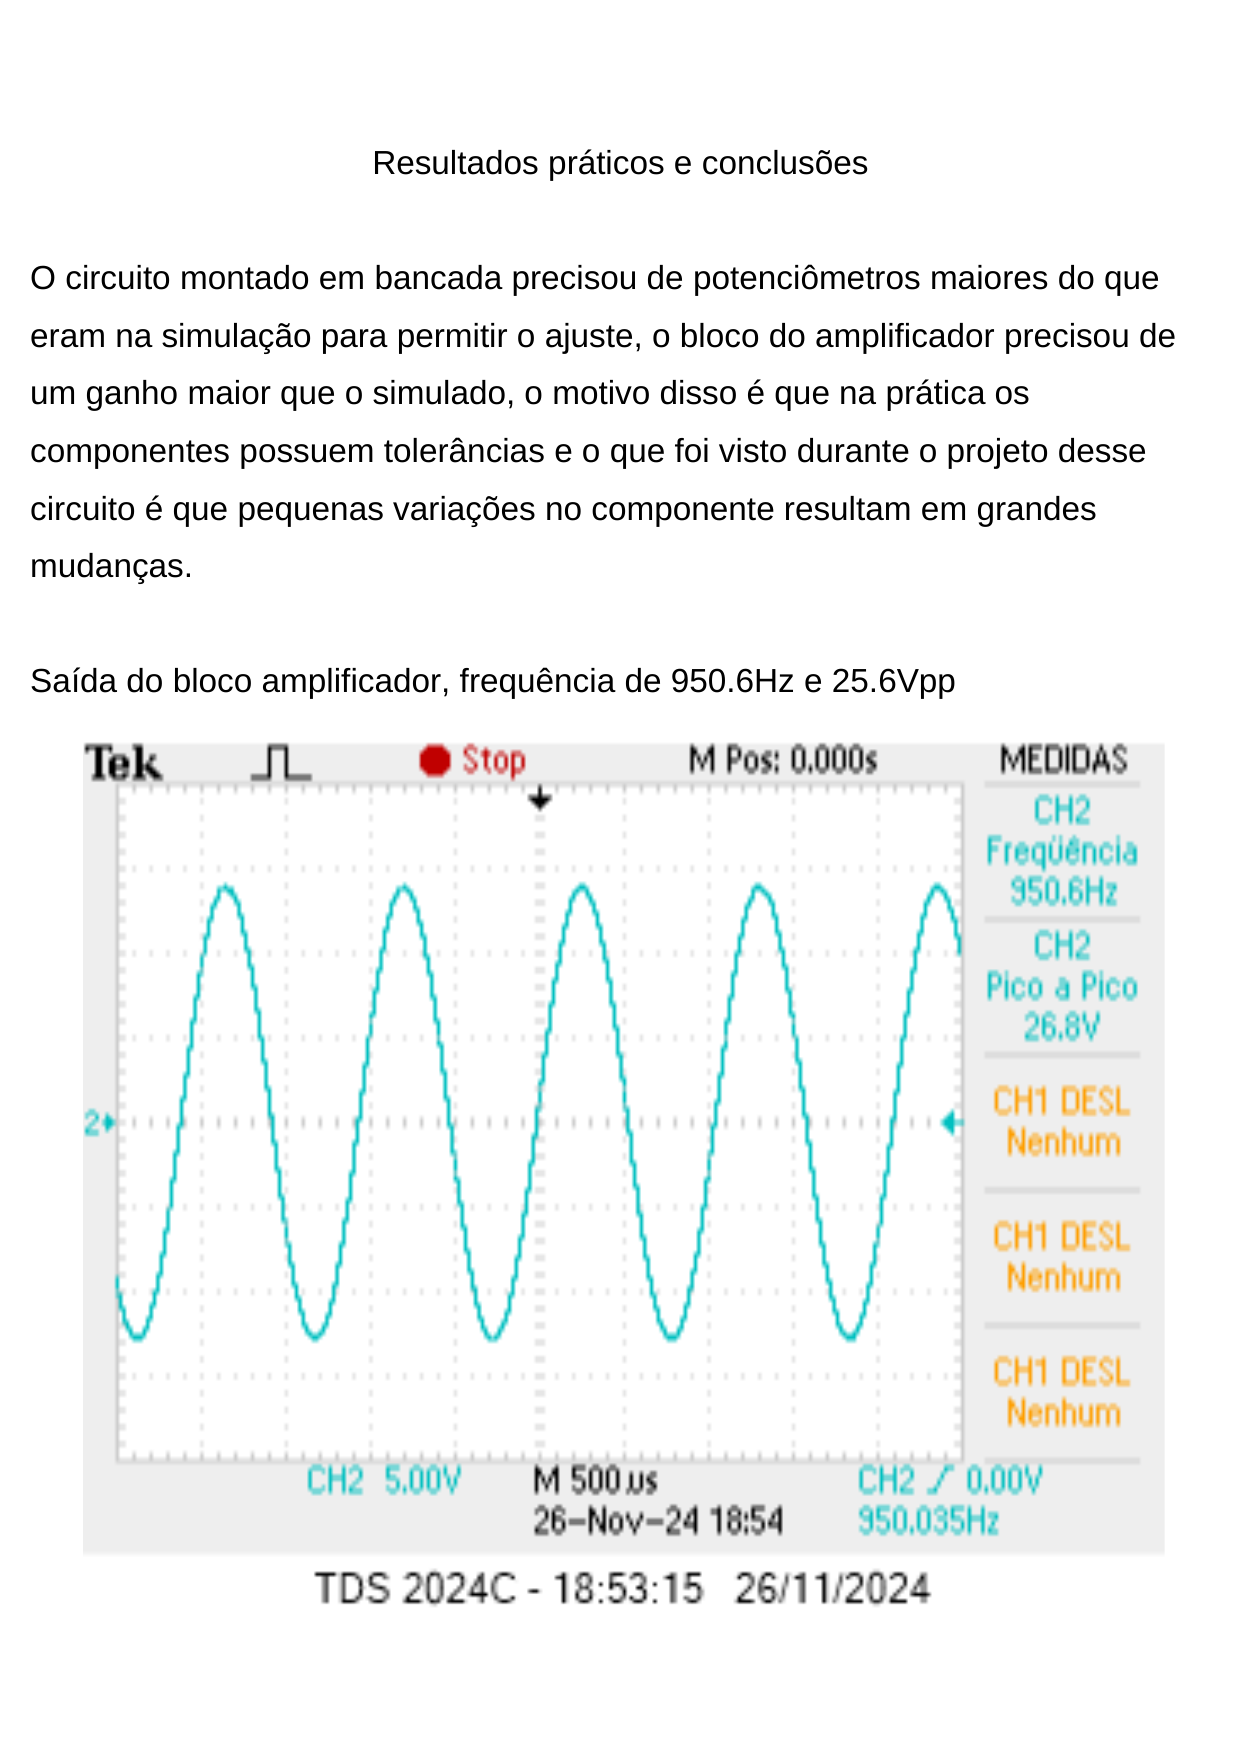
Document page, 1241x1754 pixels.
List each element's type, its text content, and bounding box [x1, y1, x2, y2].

picture [83, 718, 1165, 1629]
text Resultados práticos e conclusões [30, 143, 1211, 181]
text O circuito montado em bancada precisou de potenciômetros maiores do que eram na simulação para permitir o ajuste, o bloco do amplificador precisou de um ganho maior que o simulado, o motivo disso é que na prática os componentes possuem tolerâncias e o que foi visto durante o projeto desse circuito é que pequenas variações no componente resultam em grandes mudanças. [30, 258, 1211, 584]
text Saída do bloco amplificador, frequência de 950.6Hz e 25.6Vpp [30, 661, 1211, 700]
